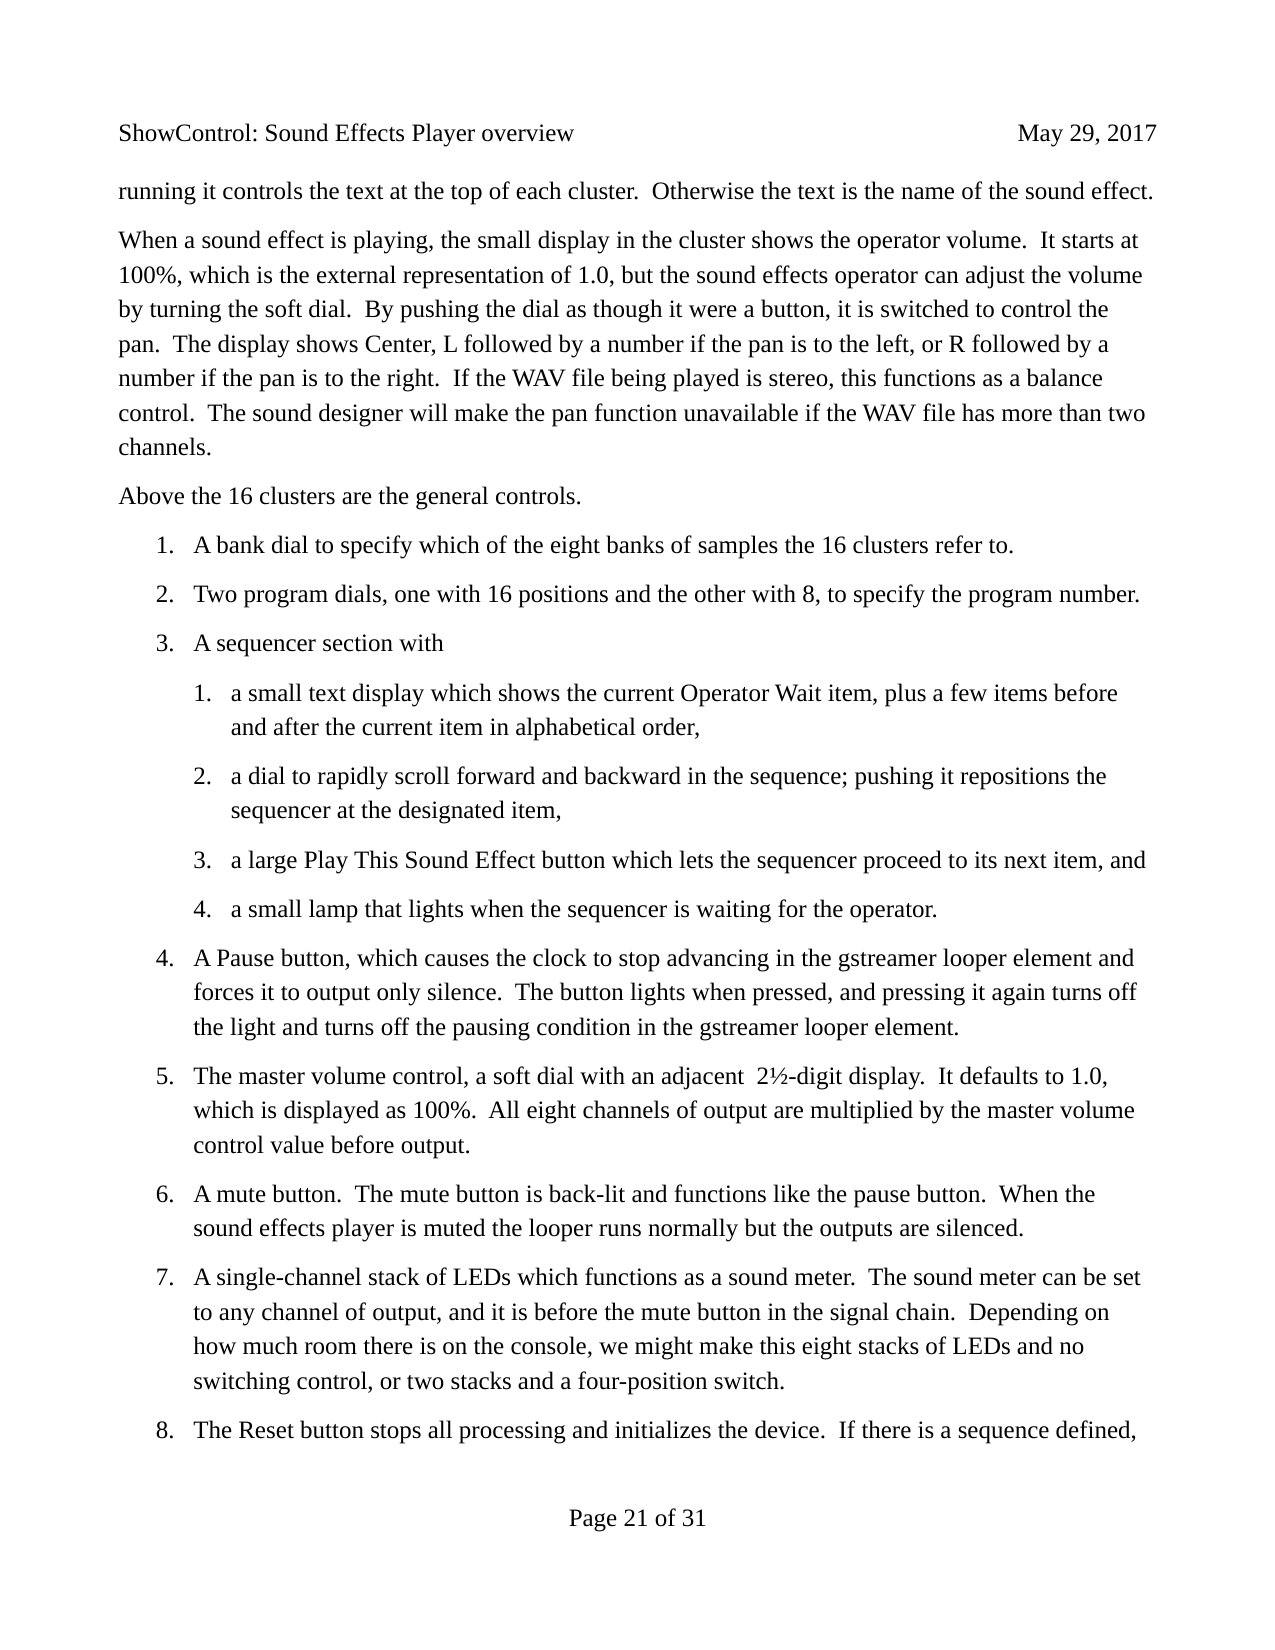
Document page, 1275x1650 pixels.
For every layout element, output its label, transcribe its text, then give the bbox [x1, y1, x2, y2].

list A mute button. The mute button is back-lit and functions like the pause button. When the sound effects player is muted the looper runs normally but the outputs are silenced. [156, 1179, 1157, 1242]
list A Pause button, which causes the clock to stop advancing in the gstreamer looper element and forces it to output only silence. The button lights when pressed, and pressing it again turns off the light and turns off the pausing condition in the gstreamer looper element. [156, 943, 1157, 1041]
text When a sound effect is playing, the small display in the cluster shows the operator volume. It starts at 100%, which is the external representation of 1.0, but the sound effects operator can adjust the volume by turning the soft dial. By pushing the dial as though it were a button, it is switched to control the pan. The display shows Center, L followed by a number if the pan is to the left, or R followed by a number if the pan is to the right. If the WAV file being played is stereo, this functions as a balance control. The sound designer will make the pan function unavailable if the WAV file has more than two channels. [118, 225, 1157, 461]
text running it controls the text at the top of each cluster. Otherwise the text is the name of the sound effect. [118, 176, 1157, 205]
list a small lamp that lights when the sequencer is waiting for the operator. [193, 894, 1157, 922]
list a large Play This Sound Effect button which lets the sequencer proceed to its next item, and [193, 845, 1157, 873]
text Above the 16 clusters are the general controls. [118, 481, 1157, 510]
list Two program dials, one with 16 positions and the other with 8, to specify the program number. [156, 579, 1157, 608]
list a dial to rapidly scroll forward and backward in the sequence; pushing it repositions the sequencer at the designated item, [193, 761, 1157, 824]
list a small text display which shows the current Operator Wait item, plus a few items before and after the current item in alphabetical order, [193, 678, 1157, 741]
list A bank dial to specify which of the eight banks of samples the 16 clusters refer to. [156, 530, 1157, 559]
list The master volume control, a soft dial with an adjacent 2½-digit display. It defaults to 1.0, which is displayed as 100%. All eight channels of output are multiplied by the master volume control value before output. [156, 1061, 1157, 1158]
list A single-channel stack of LEDs which functions as a sound meter. The sound meter can be set to any channel of output, and it is before the mute button in the signal chain. Depending on how much room there is on the console, we might make this eight stacks of LEDs and no switching control, or two stacks and a four-position switch. [156, 1262, 1157, 1394]
list A sequencer section with [156, 628, 1157, 657]
list The Reset button stops all processing and initializes the device. If there is a sequence defined, [156, 1415, 1157, 1444]
